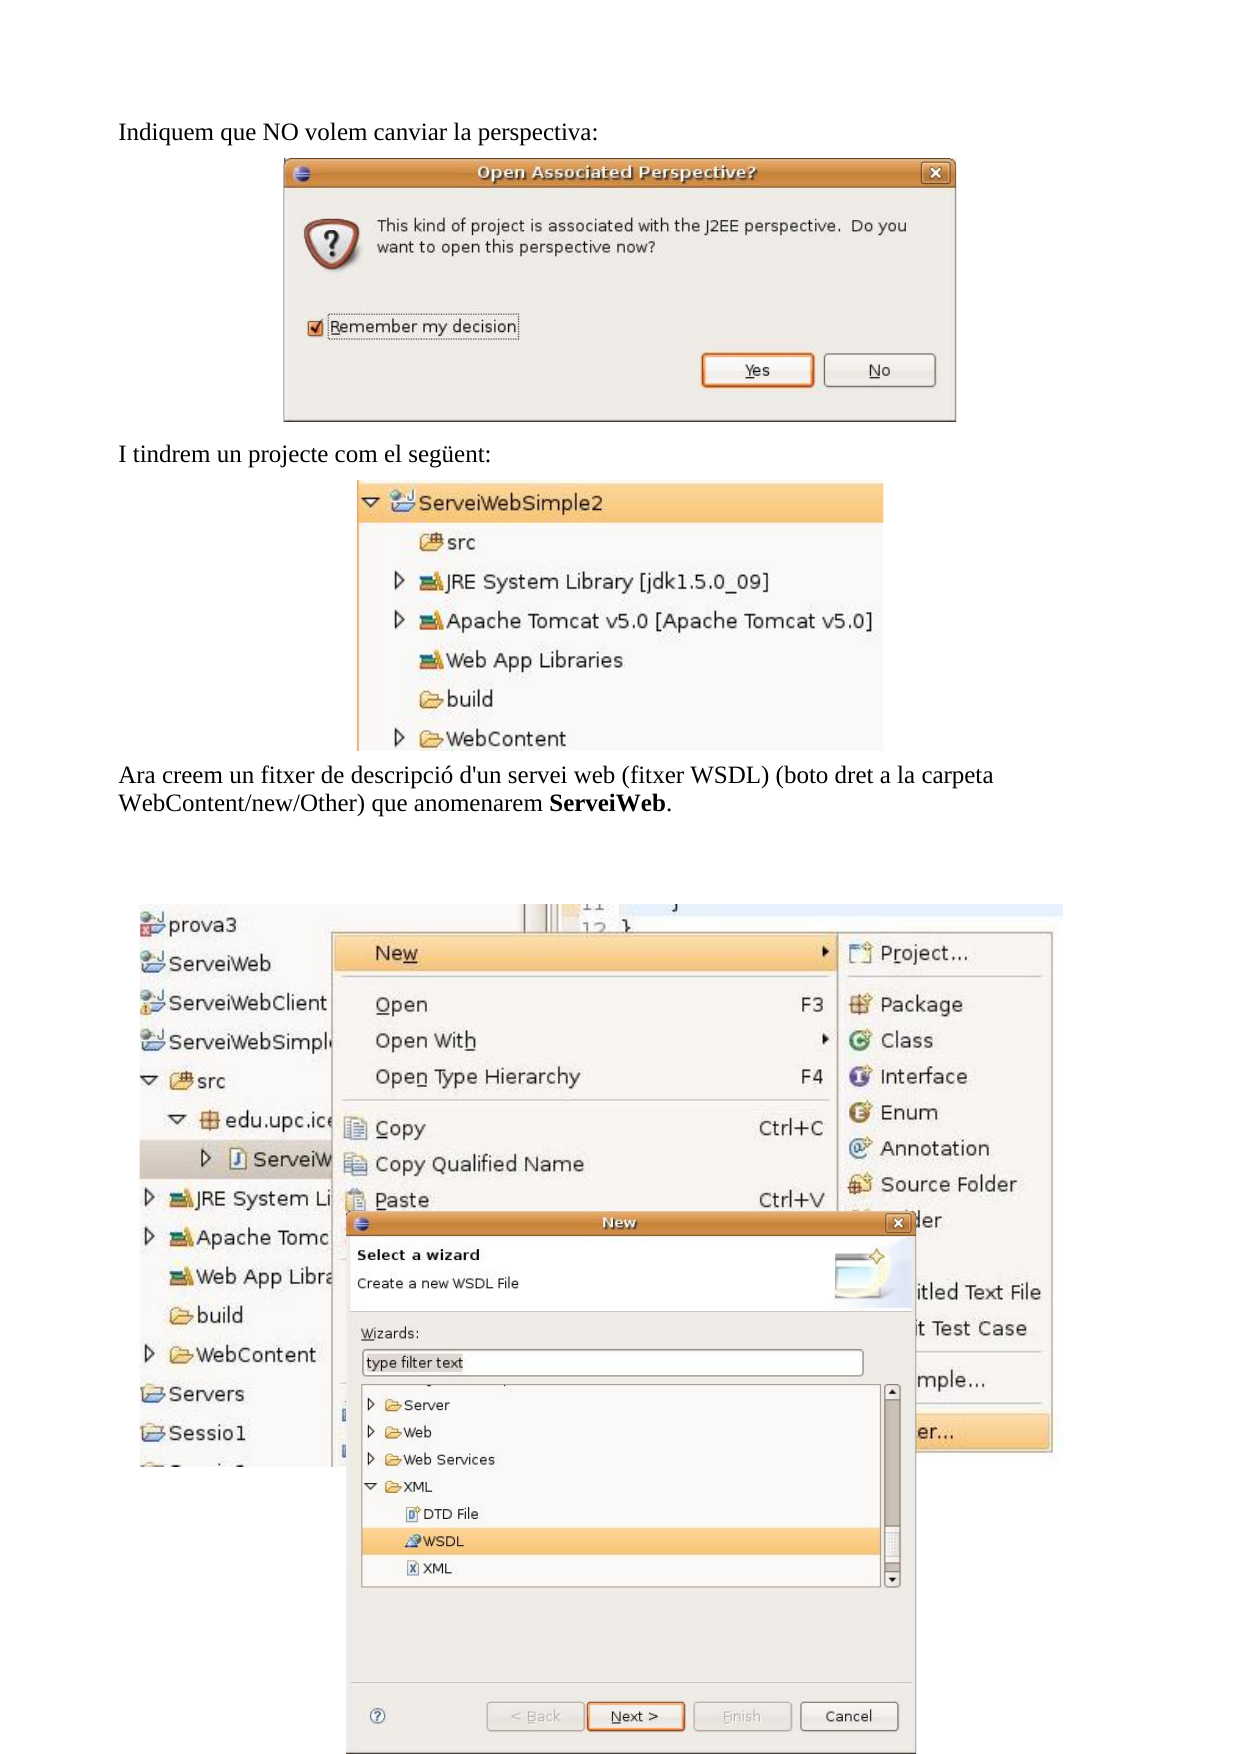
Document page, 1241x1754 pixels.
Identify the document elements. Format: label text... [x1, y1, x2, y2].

picture [283, 158, 957, 422]
picture [139, 904, 1063, 1754]
text Indiquem que NO volem canviar la perspectiva: [118, 118, 1122, 146]
text Ara creem un fitxer de descripció d'un servei web (fitxer WSDL) (boto dret a la carpeta WebContent/new/Other) que anomenarem ServeiWeb. [118, 761, 1122, 817]
text I tindrem un projecte com el següent: [118, 440, 1122, 467]
picture [356, 480, 884, 751]
